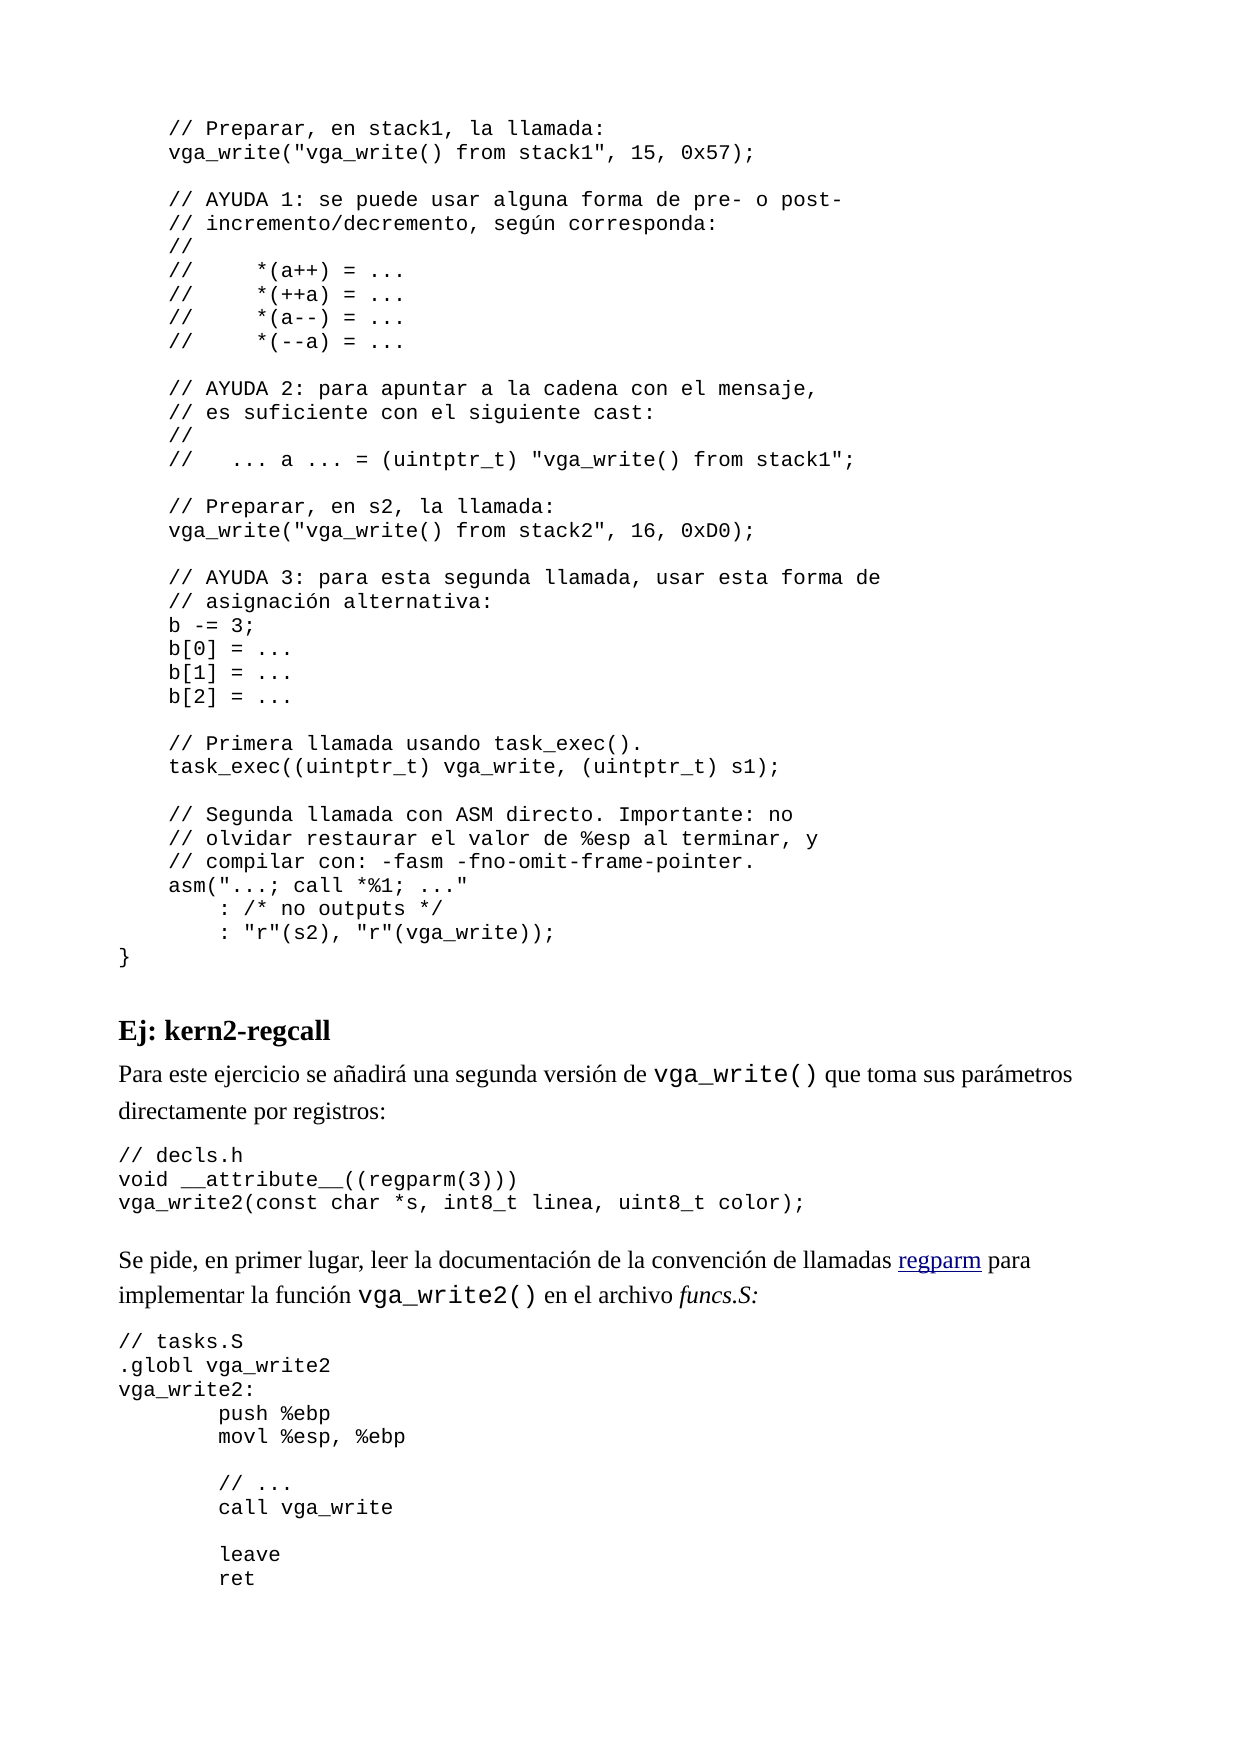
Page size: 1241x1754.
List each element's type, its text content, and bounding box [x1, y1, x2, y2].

text // es suficiente con el siguiente cast: [118, 402, 1122, 426]
text void __attribute__((regparm(3))) [118, 1169, 1122, 1192]
text ret [118, 1568, 1122, 1592]
text // *(a++) = ... [118, 260, 1122, 284]
text asm("...; call *%1; ..." [118, 875, 1122, 898]
text // Preparar, en stack1, la llamada: [118, 118, 1122, 142]
text // *(a--) = ... [118, 307, 1122, 331]
text task_exec((uintptr_t) vga_write, (uintptr_t) s1); [118, 757, 1122, 780]
text // ... [118, 1473, 1122, 1497]
text vga_write2(const char *s, int8_t linea, uint8_t color); [118, 1192, 1122, 1216]
text // [118, 236, 1122, 260]
text : /* no outputs */ [118, 898, 1122, 922]
text call vga_write [118, 1497, 1122, 1521]
text vga_write("vga_write() from stack1", 15, 0x57); [118, 142, 1122, 165]
text vga_write("vga_write() from stack2", 16, 0xD0); [118, 520, 1122, 544]
text vga_write2: [118, 1379, 1122, 1402]
text // incremento/decremento, según corresponda: [118, 213, 1122, 236]
text // [118, 426, 1122, 449]
text b[2] = ... [118, 686, 1122, 709]
text // *(++a) = ... [118, 284, 1122, 307]
text // AYUDA 1: se puede usar alguna forma de pre- o post- [118, 189, 1122, 213]
text // asignación alternativa: [118, 591, 1122, 615]
text b[0] = ... [118, 638, 1122, 662]
text // compilar con: -fasm -fno-omit-frame-pointer. [118, 851, 1122, 875]
text // decls.h [118, 1145, 1122, 1169]
text // Primera llamada usando task_exec(). [118, 733, 1122, 757]
text // olvidar restaurar el valor de %esp al terminar, y [118, 827, 1122, 851]
text movl %esp, %ebp [118, 1426, 1122, 1450]
text push %ebp [118, 1402, 1122, 1426]
text // tasks.S [118, 1332, 1122, 1355]
text leave [118, 1544, 1122, 1568]
text // AYUDA 3: para esta segunda llamada, usar esta forma de [118, 567, 1122, 591]
text // *(--a) = ... [118, 331, 1122, 354]
text } [118, 946, 1122, 969]
text .globl vga_write2 [118, 1355, 1122, 1379]
text : "r"(s2), "r"(vga_write)); [118, 922, 1122, 946]
text b -= 3; [118, 615, 1122, 638]
text // Segunda llamada con ASM directo. Importante: no [118, 804, 1122, 827]
text // ... a ... = (uintptr_t) "vga_write() from stack1"; [118, 449, 1122, 473]
text // AYUDA 2: para apuntar a la cadena con el mensaje, [118, 378, 1122, 402]
text Para este ejercicio se añadirá una segunda versión de vga_write() que toma sus parámetros directamente por registros: [118, 1059, 1122, 1125]
subtitle Ej: kern2-regcall [118, 1013, 1122, 1047]
text b[1] = ... [118, 662, 1122, 686]
text // Preparar, en s2, la llamada: [118, 496, 1122, 520]
text Se pide, en primer lugar, leer la documentación de la convención de llamadas regparm para implementar la función vga_write2() en el archivo funcs.S: [118, 1246, 1122, 1311]
